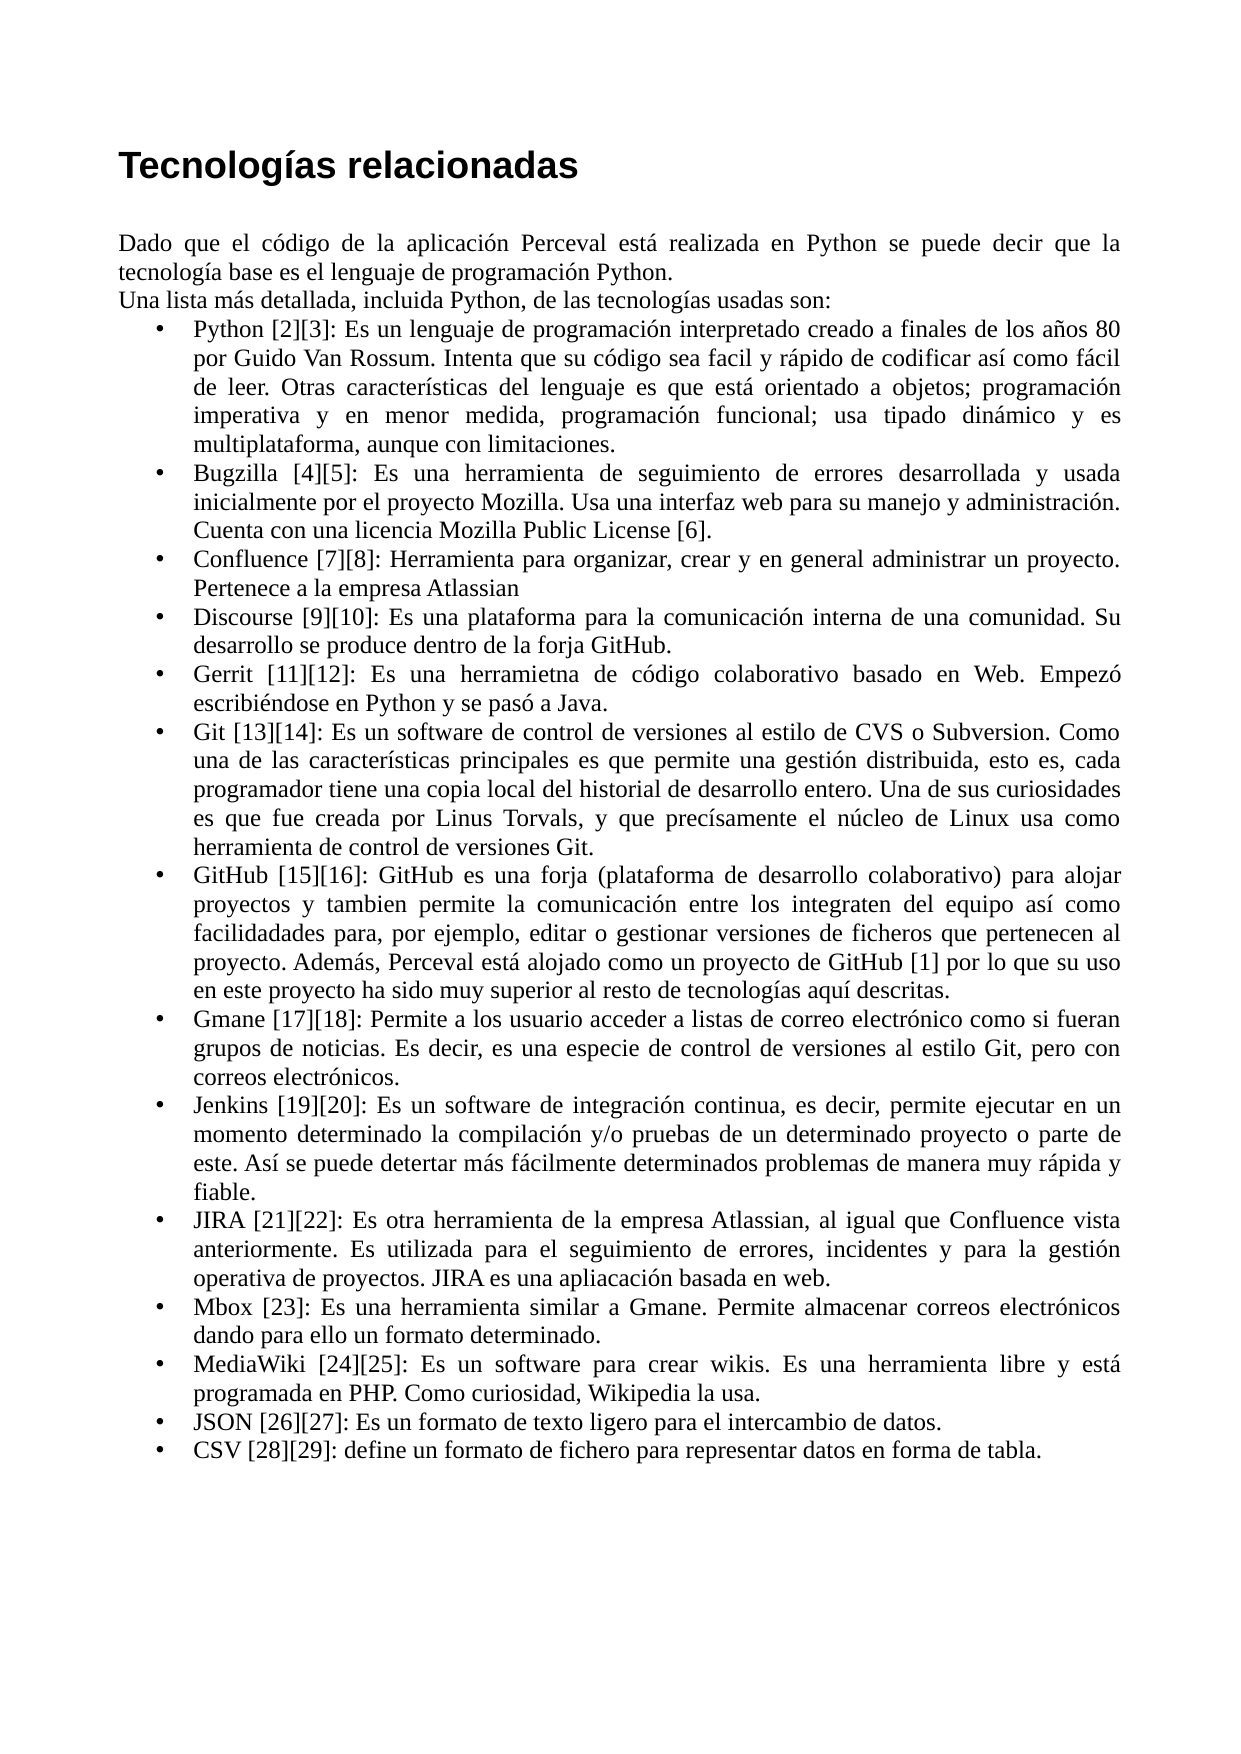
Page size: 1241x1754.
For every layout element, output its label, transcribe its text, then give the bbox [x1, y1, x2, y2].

list Jenkins [19][20]: Es un software de integración continua, es decir, permite ejecutar en un momento determinado la compilación y/o pruebas de un determinado proyecto o parte de este. Así se puede detertar más fácilmente determinados problemas de manera muy rápida y fiable. [156, 1091, 1122, 1206]
list MediaWiki [24][25]: Es un software para crear wikis. Es una herramienta libre y está programada en PHP. Como curiosidad, Wikipedia la usa. [156, 1349, 1122, 1407]
list CSV [28][29]: define un formato de fichero para representar datos en forma de tabla. [156, 1436, 1122, 1464]
list Gmane [17][18]: Permite a los usuario acceder a listas de correo electrónico como si fueran grupos de noticias. Es decir, es una especie de control de versiones al estilo Git, pero con correos electrónicos. [156, 1004, 1122, 1091]
text Dado que el código de la aplicación Perceval está realizada en Python se puede decir que la tecnología base es el lenguaje de programación Python. [118, 228, 1122, 286]
text Una lista más detallada, incluida Python, de las tecnologías usadas son: [118, 286, 1122, 314]
list JIRA [21][22]: Es otra herramienta de la empresa Atlassian, al igual que Confluence vista anteriormente. Es utilizada para el seguimiento de errores, incidentes y para la gestión operativa de proyectos. JIRA es una apliacación basada en web. [156, 1206, 1122, 1292]
list Gerrit [11][12]: Es una herramietna de código colaborativo basado en Web. Empezó escribiéndose en Python y se pasó a Java. [156, 659, 1122, 717]
list JSON [26][27]: Es un formato de texto ligero para el intercambio de datos. [156, 1407, 1122, 1436]
list Mbox [23]: Es una herramienta similar a Gmane. Permite almacenar correos electrónicos dando para ello un formato determinado. [156, 1292, 1122, 1349]
list Bugzilla [4][5]: Es una herramienta de seguimiento de errores desarrollada y usada inicialmente por el proyecto Mozilla. Usa una interfaz web para su manejo y administración. Cuenta con una licencia Mozilla Public License [6]. [156, 458, 1122, 544]
list Git [13][14]: Es un software de control de versiones al estilo de CVS o Subversion. Como una de las características principales es que permite una gestión distribuida, esto es, cada programador tiene una copia local del historial de desarrollo entero. Una de sus curiosidades es que fue creada por Linus Torvals, y que precísamente el núcleo de Linux usa como herramienta de control de versiones Git. [156, 717, 1122, 861]
list Confluence [7][8]: Herramienta para organizar, crear y en general administrar un proyecto. Pertenece a la empresa Atlassian [156, 544, 1122, 602]
list Python [2][3]: Es un lenguaje de programación interpretado creado a finales de los años 80 por Guido Van Rossum. Intenta que su código sea facil y rápido de codificar así como fácil de leer. Otras características del lenguaje es que está orientado a objetos; programación imperativa y en menor medida, programación funcional; usa tipado dinámico y es multiplataforma, aunque con limitaciones. [156, 314, 1122, 458]
list GitHub [15][16]: GitHub es una forja (plataforma de desarrollo colaborativo) para alojar proyectos y tambien permite la comunicación entre los integraten del equipo así como facilidadades para, por ejemplo, editar o gestionar versiones de ficheros que pertenecen al proyecto. Además, Perceval está alojado como un proyecto de GitHub [1] por lo que su uso en este proyecto ha sido muy superior al resto de tecnologías aquí descritas. [156, 861, 1122, 1004]
list Discourse [9][10]: Es una plataforma para la comunicación interna de una comunidad. Su desarrollo se produce dentro de la forja GitHub. [156, 602, 1122, 659]
subtitle Tecnologías relacionadas [118, 143, 1122, 187]
